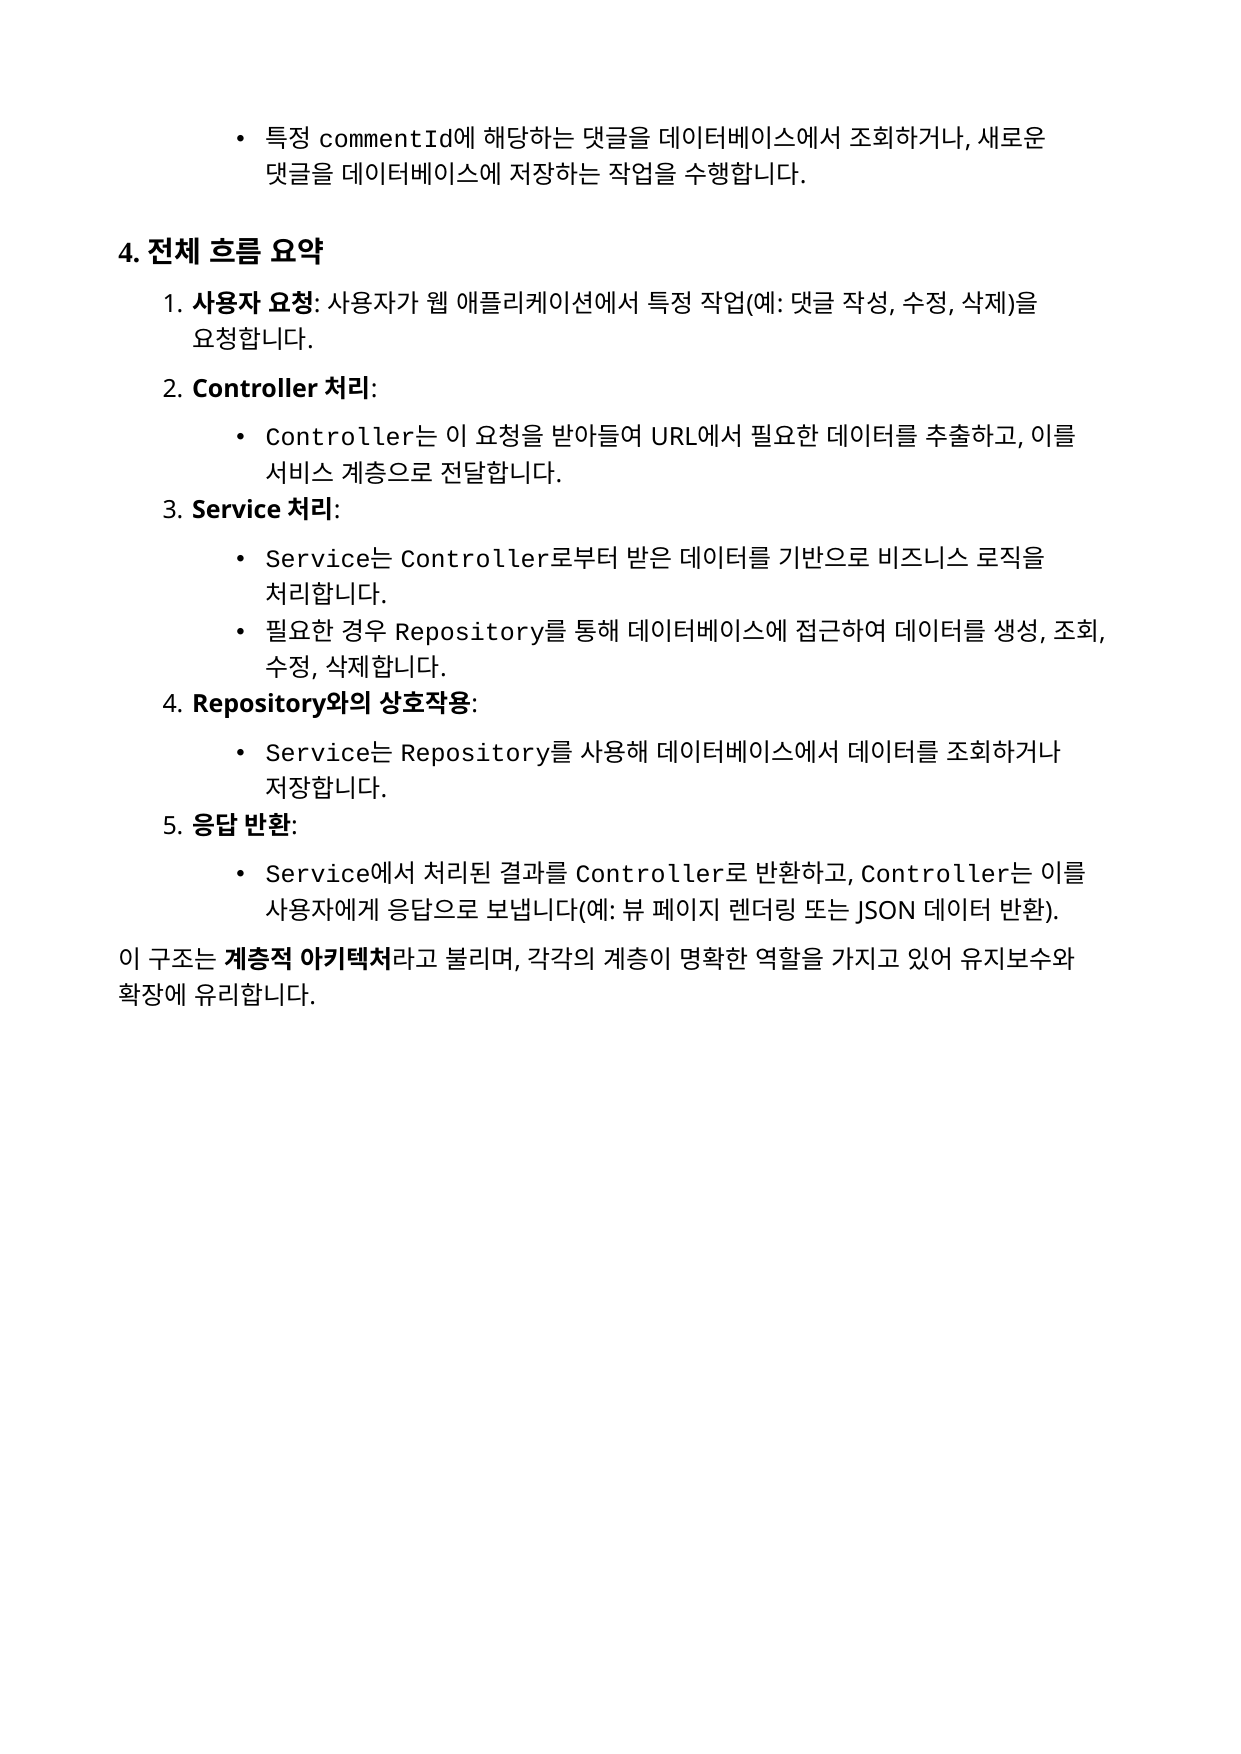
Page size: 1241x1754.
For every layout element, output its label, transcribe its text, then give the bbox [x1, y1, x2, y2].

list 필요한 경우 Repository를 통해 데이터베이스에 접근하여 데이터를 생성, 조회, 수정, 삭제합니다. [236, 611, 1122, 684]
list 특정 commentId에 해당하는 댓글을 데이터베이스에서 조회하거나, 새로운 댓글을 데이터베이스에 저장하는 작업을 수행합니다. [236, 118, 1122, 191]
list Controller는 이 요청을 받아들여 URL에서 필요한 데이터를 추출하고, 이를 서비스 계층으로 전달합니다. [236, 417, 1122, 489]
list 응답 반환: [162, 805, 1122, 841]
list Controller 처리: [162, 368, 1122, 404]
list Repository와의 상호작용: [162, 684, 1122, 720]
list Service 처리: [162, 489, 1122, 526]
list Service는 Repository를 사용해 데이터베이스에서 데이터를 조회하거나 저장합니다. [236, 732, 1122, 805]
list 사용자 요청: 사용자가 웹 애플리케이션에서 특정 작업(예: 댓글 작성, 수정, 삭제)을 요청합니다. [162, 283, 1122, 356]
text 이 구조는 계층적 아키텍처라고 불리며, 각각의 계층이 명확한 역할을 가지고 있어 유지보수와 확장에 유리합니다. [118, 939, 1122, 1012]
list Service는 Controller로부터 받은 데이터를 기반으로 비즈니스 로직을 처리합니다. [236, 538, 1122, 611]
list Service에서 처리된 결과를 Controller로 반환하고, Controller는 이를 사용자에게 응답으로 보냅니다(예: 뷰 페이지 렌더링 또는 JSON 데이터 반환). [236, 854, 1122, 927]
subtitle 4. 전체 흐름 요약 [118, 228, 1122, 271]
